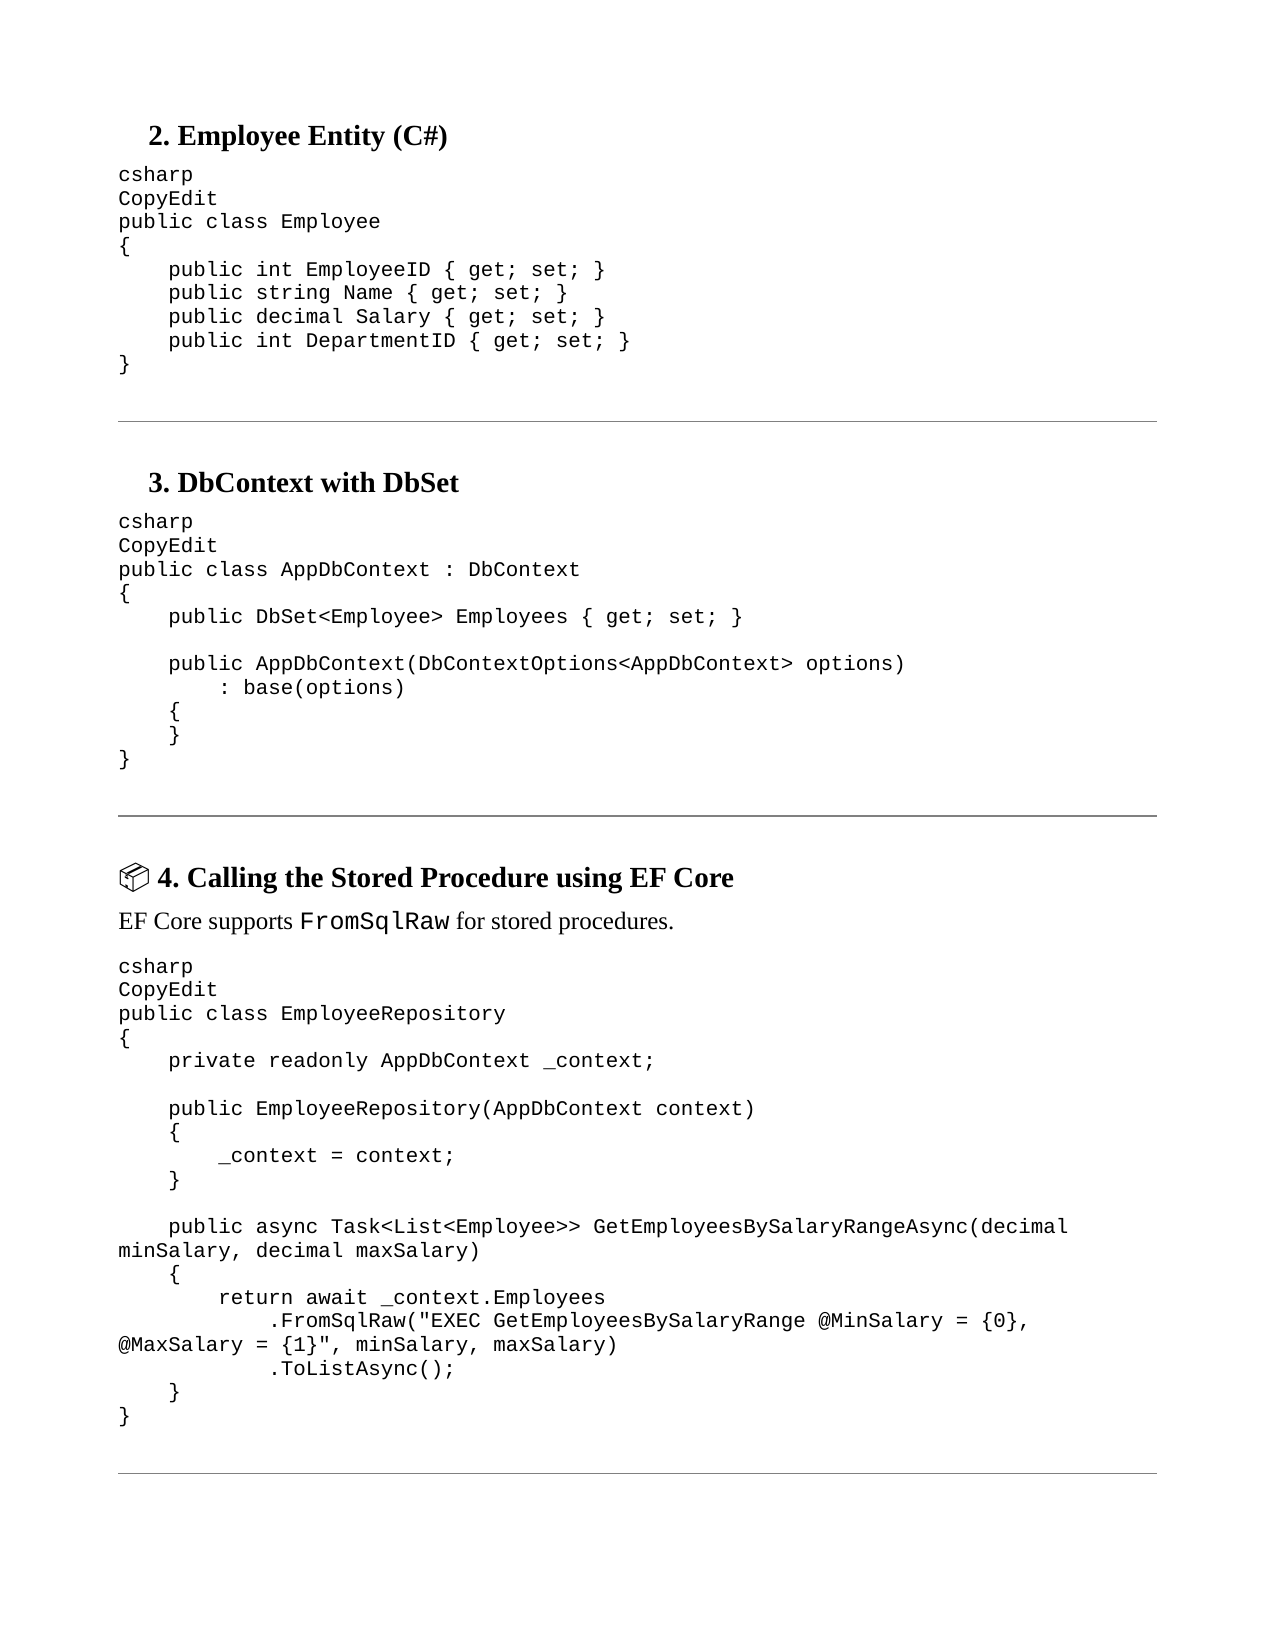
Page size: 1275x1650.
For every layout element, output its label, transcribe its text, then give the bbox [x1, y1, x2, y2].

text { [118, 582, 1157, 606]
text { [118, 235, 1157, 259]
text private readonly AppDbContext _context; [118, 1050, 1157, 1074]
text EF Core supports FromSqlRaw for stored procedures. [118, 906, 1157, 937]
text { [118, 1027, 1157, 1050]
text csharp [118, 511, 1157, 535]
subtitle 🧩 3. DbContext with DbSet [118, 465, 1157, 499]
text CopyEdit [118, 979, 1157, 1003]
text public string Name { get; set; } [118, 282, 1157, 306]
text .FromSqlRaw("EXEC GetEmployeesBySalaryRange @MinSalary = {0}, @MaxSalary = {1}", minSalary, maxSalary) [118, 1311, 1157, 1358]
text public decimal Salary { get; set; } [118, 306, 1157, 330]
text } [118, 1381, 1157, 1405]
text csharp [118, 164, 1157, 188]
text return await _context.Employees [118, 1287, 1157, 1311]
text } [118, 1405, 1157, 1429]
text public EmployeeRepository(AppDbContext context) [118, 1098, 1157, 1121]
text CopyEdit [118, 188, 1157, 211]
text .ToListAsync(); [118, 1358, 1157, 1381]
text { [118, 1263, 1157, 1287]
subtitle 📦 4. Calling the Stored Procedure using EF Core [118, 860, 1157, 893]
text } [118, 353, 1157, 377]
text public int DepartmentID { get; set; } [118, 330, 1157, 353]
subtitle 📁 2. Employee Entity (C#) [118, 118, 1157, 152]
text public AppDbContext(DbContextOptions<AppDbContext> options) [118, 653, 1157, 677]
text csharp [118, 956, 1157, 979]
text { [118, 1121, 1157, 1145]
text public class EmployeeRepository [118, 1003, 1157, 1027]
text _context = context; [118, 1145, 1157, 1169]
text public class AppDbContext : DbContext [118, 559, 1157, 582]
text : base(options) [118, 677, 1157, 701]
text } [118, 748, 1157, 771]
text CopyEdit [118, 535, 1157, 559]
text public int EmployeeID { get; set; } [118, 259, 1157, 282]
text { [118, 701, 1157, 724]
text public async Task<List<Employee>> GetEmployeesBySalaryRangeAsync(decimal minSalary, decimal maxSalary) [118, 1216, 1157, 1263]
text public DbSet<Employee> Employees { get; set; } [118, 606, 1157, 629]
text } [118, 1169, 1157, 1192]
text } [118, 724, 1157, 748]
text public class Employee [118, 211, 1157, 235]
